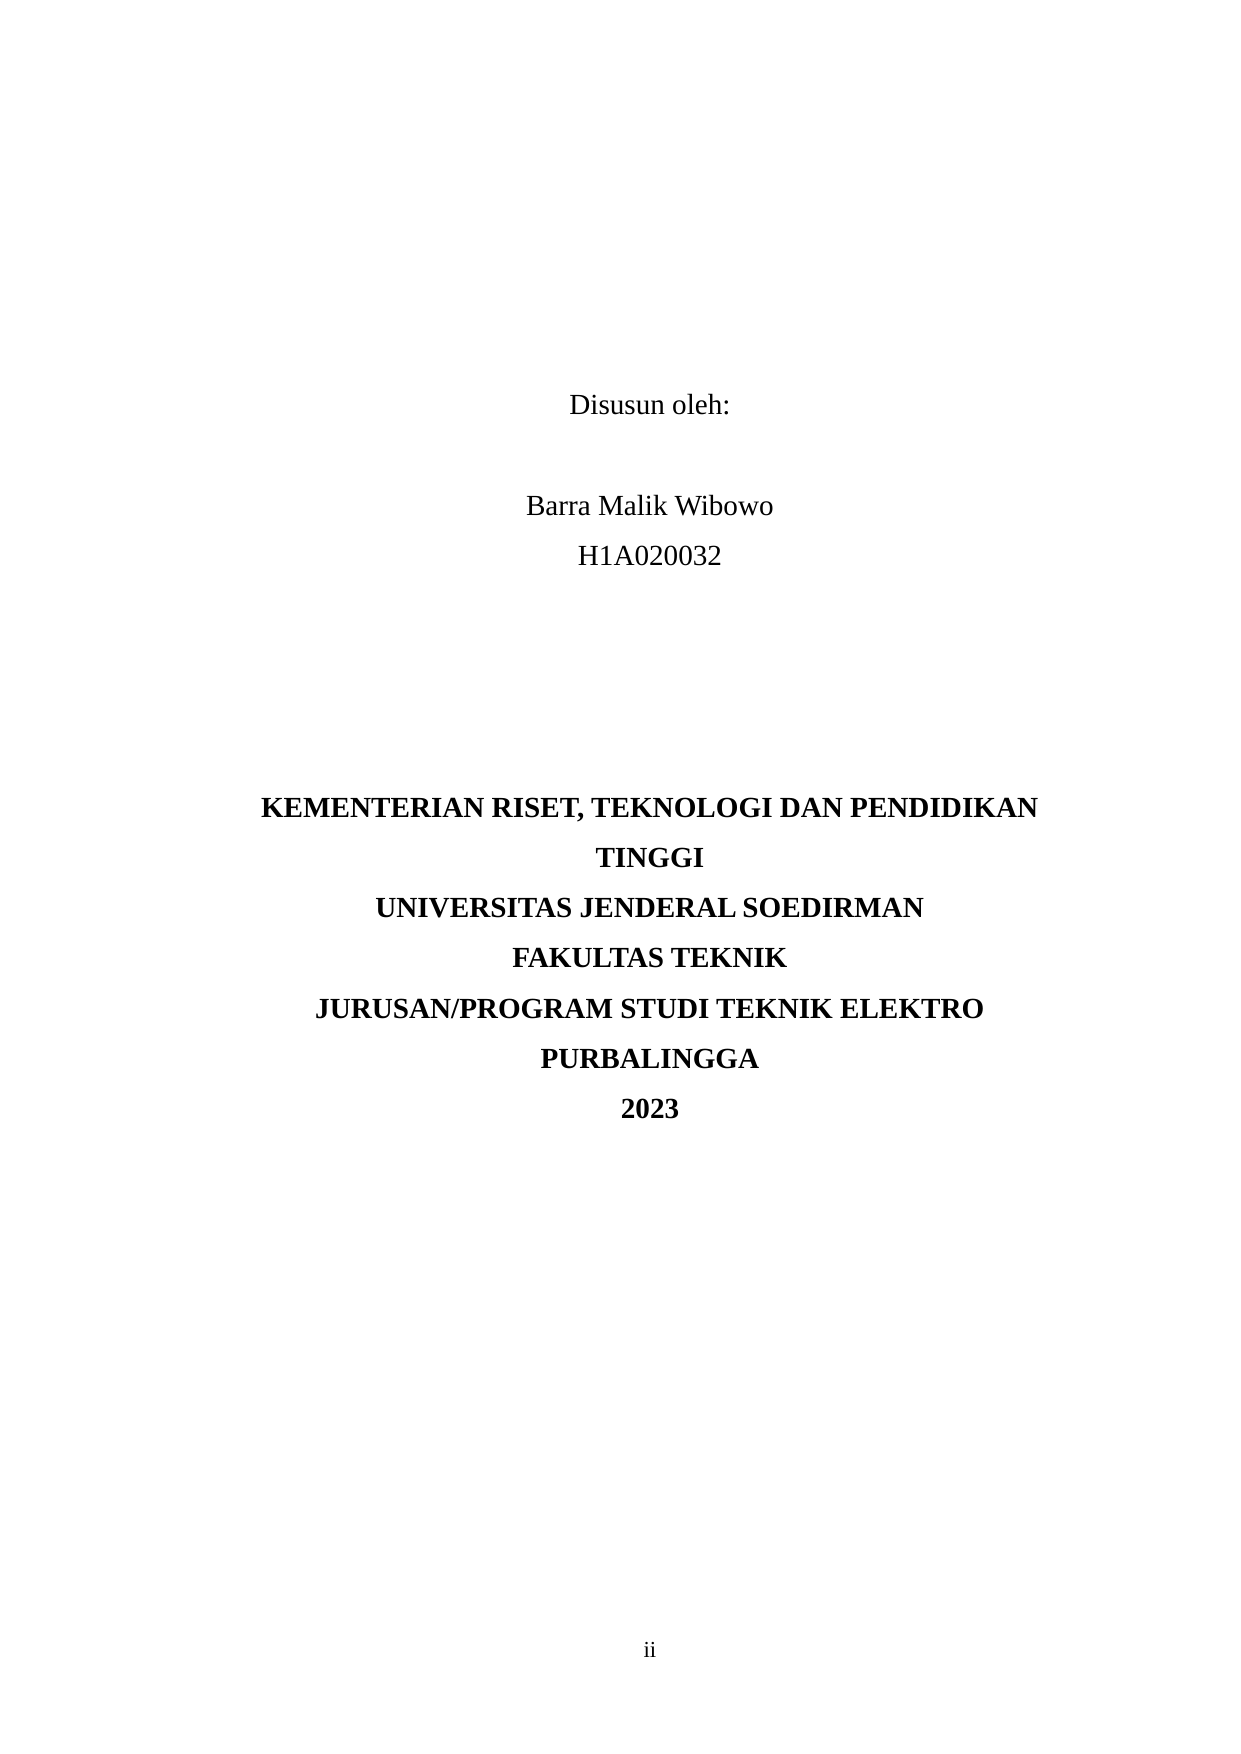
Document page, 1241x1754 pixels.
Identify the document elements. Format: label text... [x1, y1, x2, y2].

subtitle 2023 [236, 1092, 1063, 1125]
subtitle KEMENTERIAN RISET, TEKNOLOGI DAN PENDIDIKAN TINGGI [236, 790, 1063, 873]
subtitle PURBALINGGA [236, 1041, 1063, 1075]
subtitle Disusun oleh: [236, 387, 1063, 421]
subtitle Barra Malik Wibowo [236, 488, 1063, 521]
subtitle UNIVERSITAS JENDERAL SOEDIRMAN [236, 890, 1063, 924]
subtitle H1A020032 [236, 538, 1063, 572]
subtitle JURUSAN/PROGRAM STUDI TEKNIK ELEKTRO [236, 991, 1063, 1024]
subtitle FAKULTAS TEKNIK [236, 941, 1063, 974]
